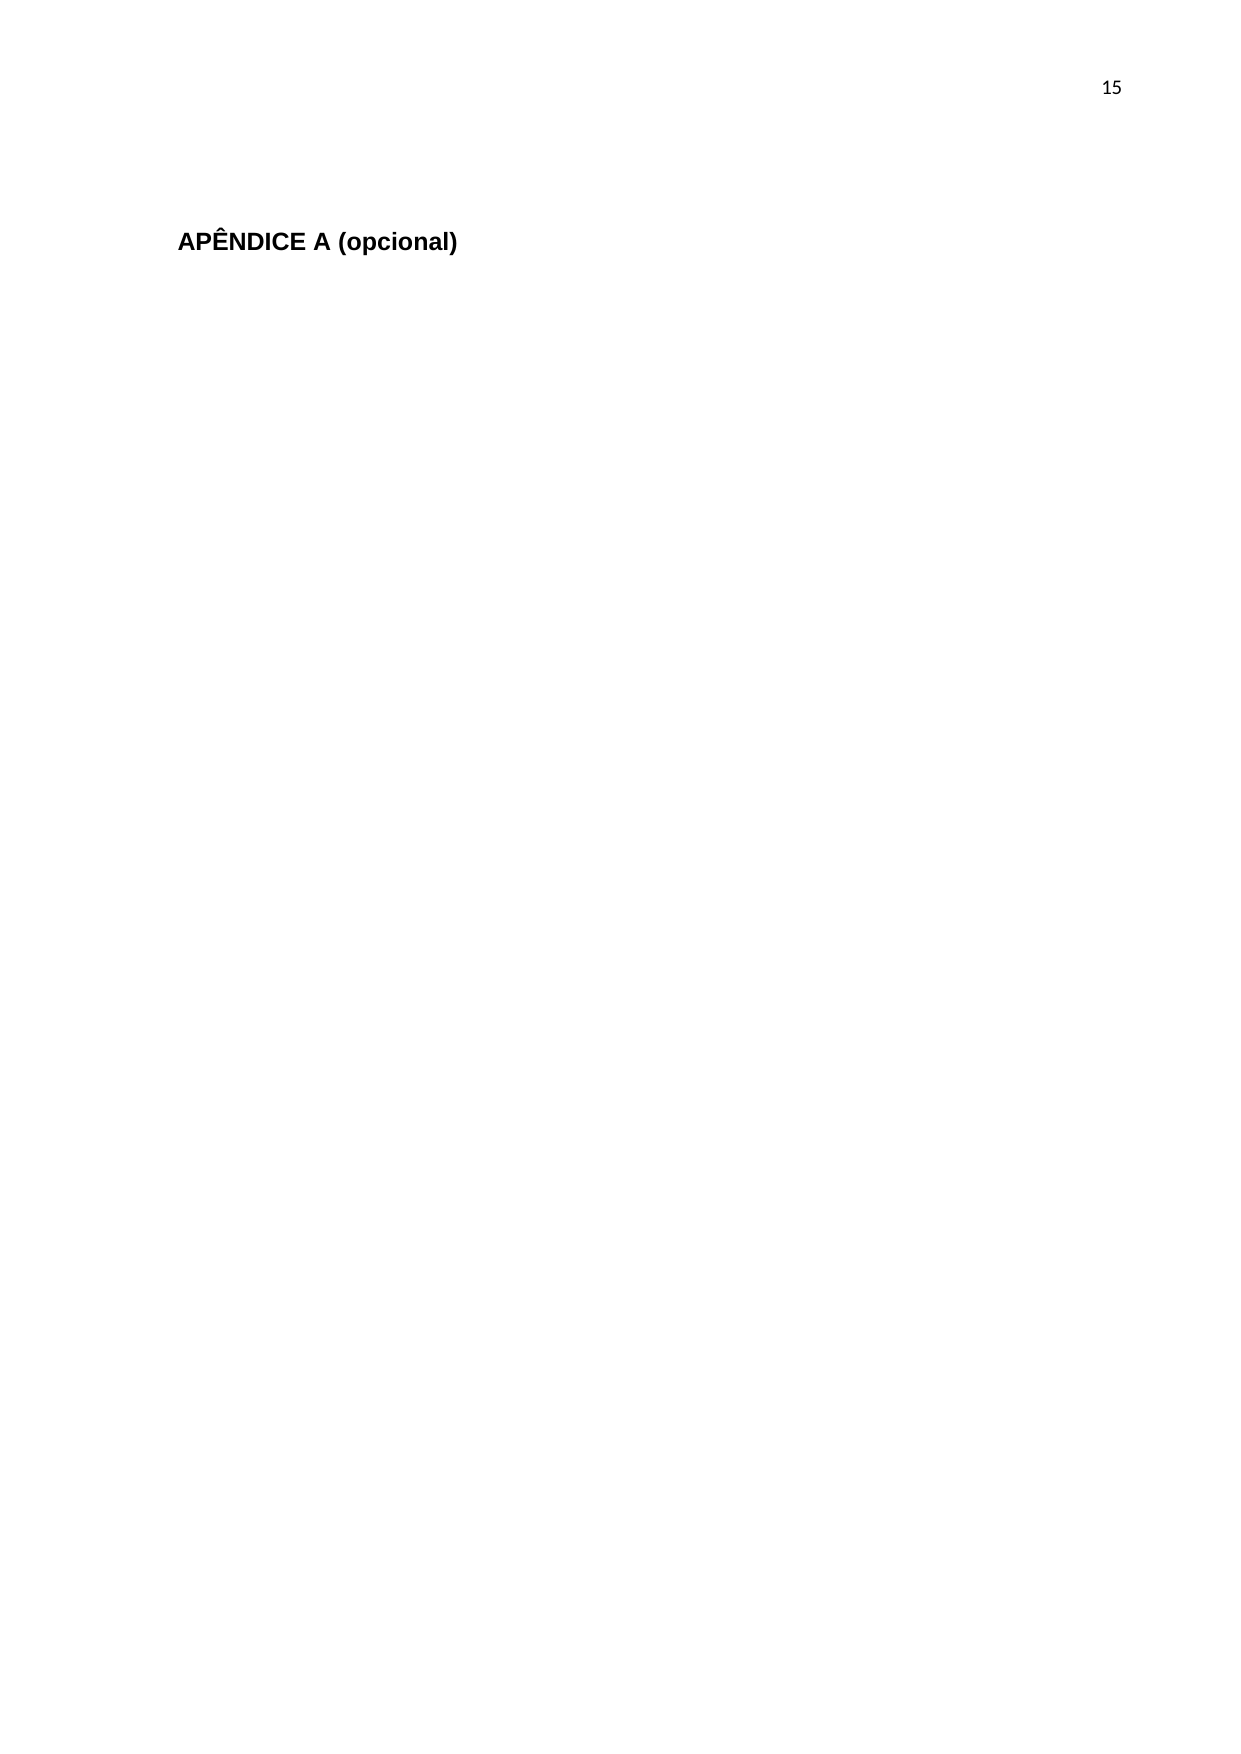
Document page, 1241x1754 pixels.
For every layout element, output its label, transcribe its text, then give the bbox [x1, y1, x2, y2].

subtitle APÊNDICE A (opcional) [177, 227, 1122, 256]
